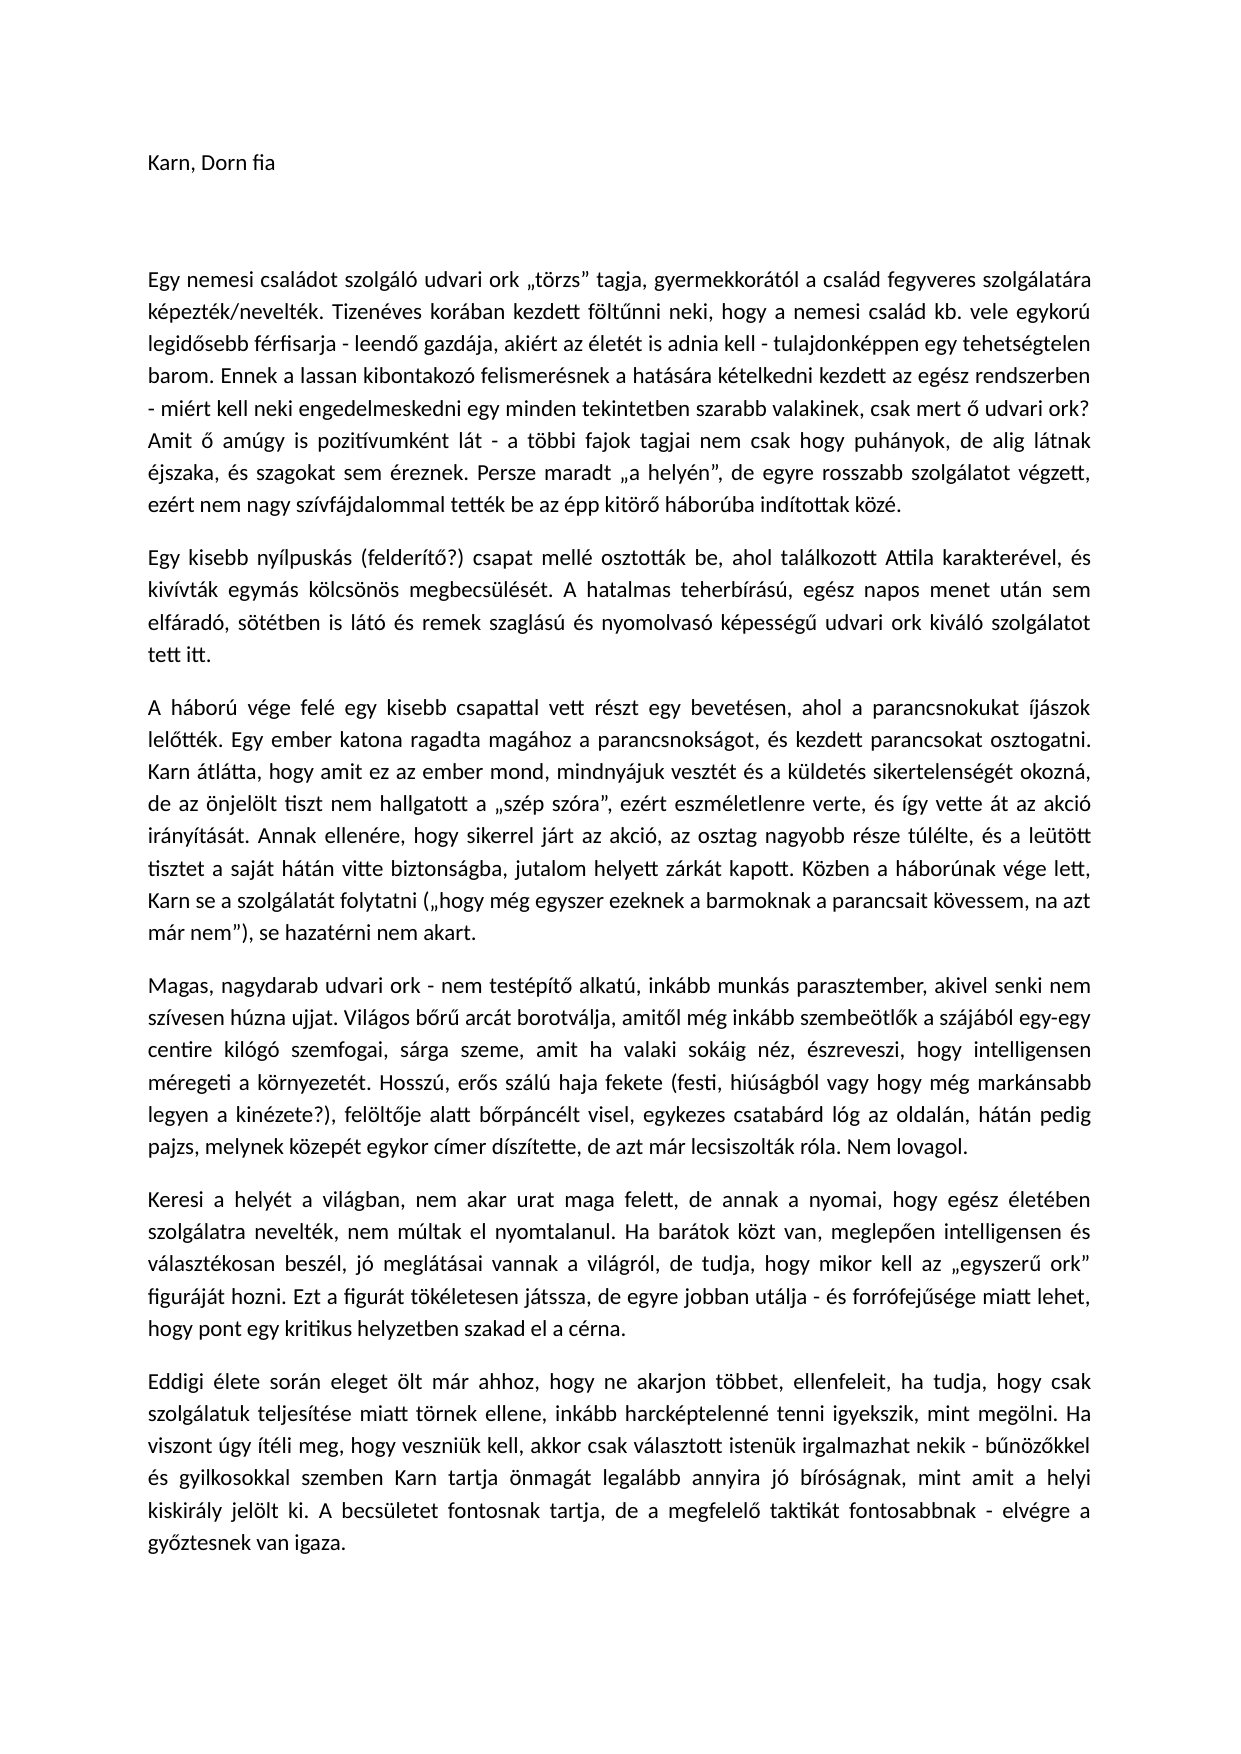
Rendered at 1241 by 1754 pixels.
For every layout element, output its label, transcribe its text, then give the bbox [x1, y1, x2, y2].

text Keresi a helyét a világban, nem akar urat maga felett, de annak a nyomai, hogy egész életében szolgálatra nevelték, nem múltak el nyomtalanul. Ha barátok közt van, meglepően intelligensen és választékosan beszél, jó meglátásai vannak a világról, de tudja, hogy mikor kell az „egyszerű ork” figuráját hozni. Ezt a figurát tökéletesen játssza, de egyre jobban utálja - és forrófejűsége miatt lehet, hogy pont egy kritikus helyzetben szakad el a cérna. [148, 1185, 1093, 1342]
text Egy nemesi családot szolgáló udvari ork „törzs” tagja, gyermekkorától a család fegyveres szolgálatára képezték/nevelték. Tizenéves korában kezdett föltűnni neki, hogy a nemesi család kb. vele egykorú legidősebb férfisarja - leendő gazdája, akiért az életét is adnia kell - tulajdonképpen egy tehetségtelen barom. Ennek a lassan kibontakozó felismerésnek a hatására kételkedni kezdett az egész rendszerben - miért kell neki engedelmeskedni egy minden tekintetben szarabb valakinek, csak mert ő udvari ork? Amit ő amúgy is pozitívumként lát - a többi fajok tagjai nem csak hogy puhányok, de alig látnak éjszaka, és szagokat sem éreznek. Persze maradt „a helyén”, de egyre rosszabb szolgálatot végzett, ezért nem nagy szívfájdalommal tették be az épp kitörő háborúba indítottak közé. [148, 265, 1093, 518]
text A háború vége felé egy kisebb csapattal vett részt egy bevetésen, ahol a parancsnokukat íjászok lelőtték. Egy ember katona ragadta magához a parancsnokságot, és kezdett parancsokat osztogatni. Karn átlátta, hogy amit ez az ember mond, mindnyájuk vesztét és a küldetés sikertelenségét okozná, de az önjelölt tiszt nem hallgatott a „szép szóra”, ezért eszméletlenre verte, és így vette át az akció irányítását. Annak ellenére, hogy sikerrel járt az akció, az osztag nagyobb része túlélte, és a leütött tisztet a saját hátán vitte biztonságba, jutalom helyett zárkát kapott. Közben a háborúnak vége lett, Karn se a szolgálatát folytatni („hogy még egyszer ezeknek a barmoknak a parancsait kövessem, na azt már nem”), se hazatérni nem akart. [148, 693, 1093, 946]
text Egy kisebb nyílpuskás (felderítő?) csapat mellé osztották be, ahol találkozott Attila karakterével, és kivívták egymás kölcsönös megbecsülését. A hatalmas teherbírású, egész napos menet után sem elfáradó, sötétben is látó és remek szaglású és nyomolvasó képességű udvari ork kiváló szolgálatot tett itt. [148, 543, 1093, 668]
text Magas, nagydarab udvari ork - nem testépítő alkatú, inkább munkás parasztember, akivel senki nem szívesen húzna ujjat. Világos bőrű arcát borotválja, amitől még inkább szembeötlők a szájából egy-egy centire kilógó szemfogai, sárga szeme, amit ha valaki sokáig néz, észreveszi, hogy intelligensen méregeti a környezetét. Hosszú, erős szálú haja fekete (festi, hiúságból vagy hogy még markánsabb legyen a kinézete?), felöltője alatt bőrpáncélt visel, egykezes csatabárd lóg az oldalán, hátán pedig pajzs, melynek közepét egykor címer díszítette, de azt már lecsiszolták róla. Nem lovagol. [148, 971, 1093, 1160]
text Karn, Dorn fia [148, 148, 1093, 240]
text Eddigi élete során eleget ölt már ahhoz, hogy ne akarjon többet, ellenfeleit, ha tudja, hogy csak szolgálatuk teljesítése miatt törnek ellene, inkább harcképtelenné tenni igyekszik, mint megölni. Ha viszont úgy ítéli meg, hogy veszniük kell, akkor csak választott istenük irgalmazhat nekik - bűnözőkkel és gyilkosokkal szemben Karn tartja önmagát legalább annyira jó bíróságnak, mint amit a helyi kiskirály jelölt ki. A becsületet fontosnak tartja, de a megfelelő taktikát fontosabbnak - elvégre a győztesnek van igaza. [148, 1367, 1093, 1556]
